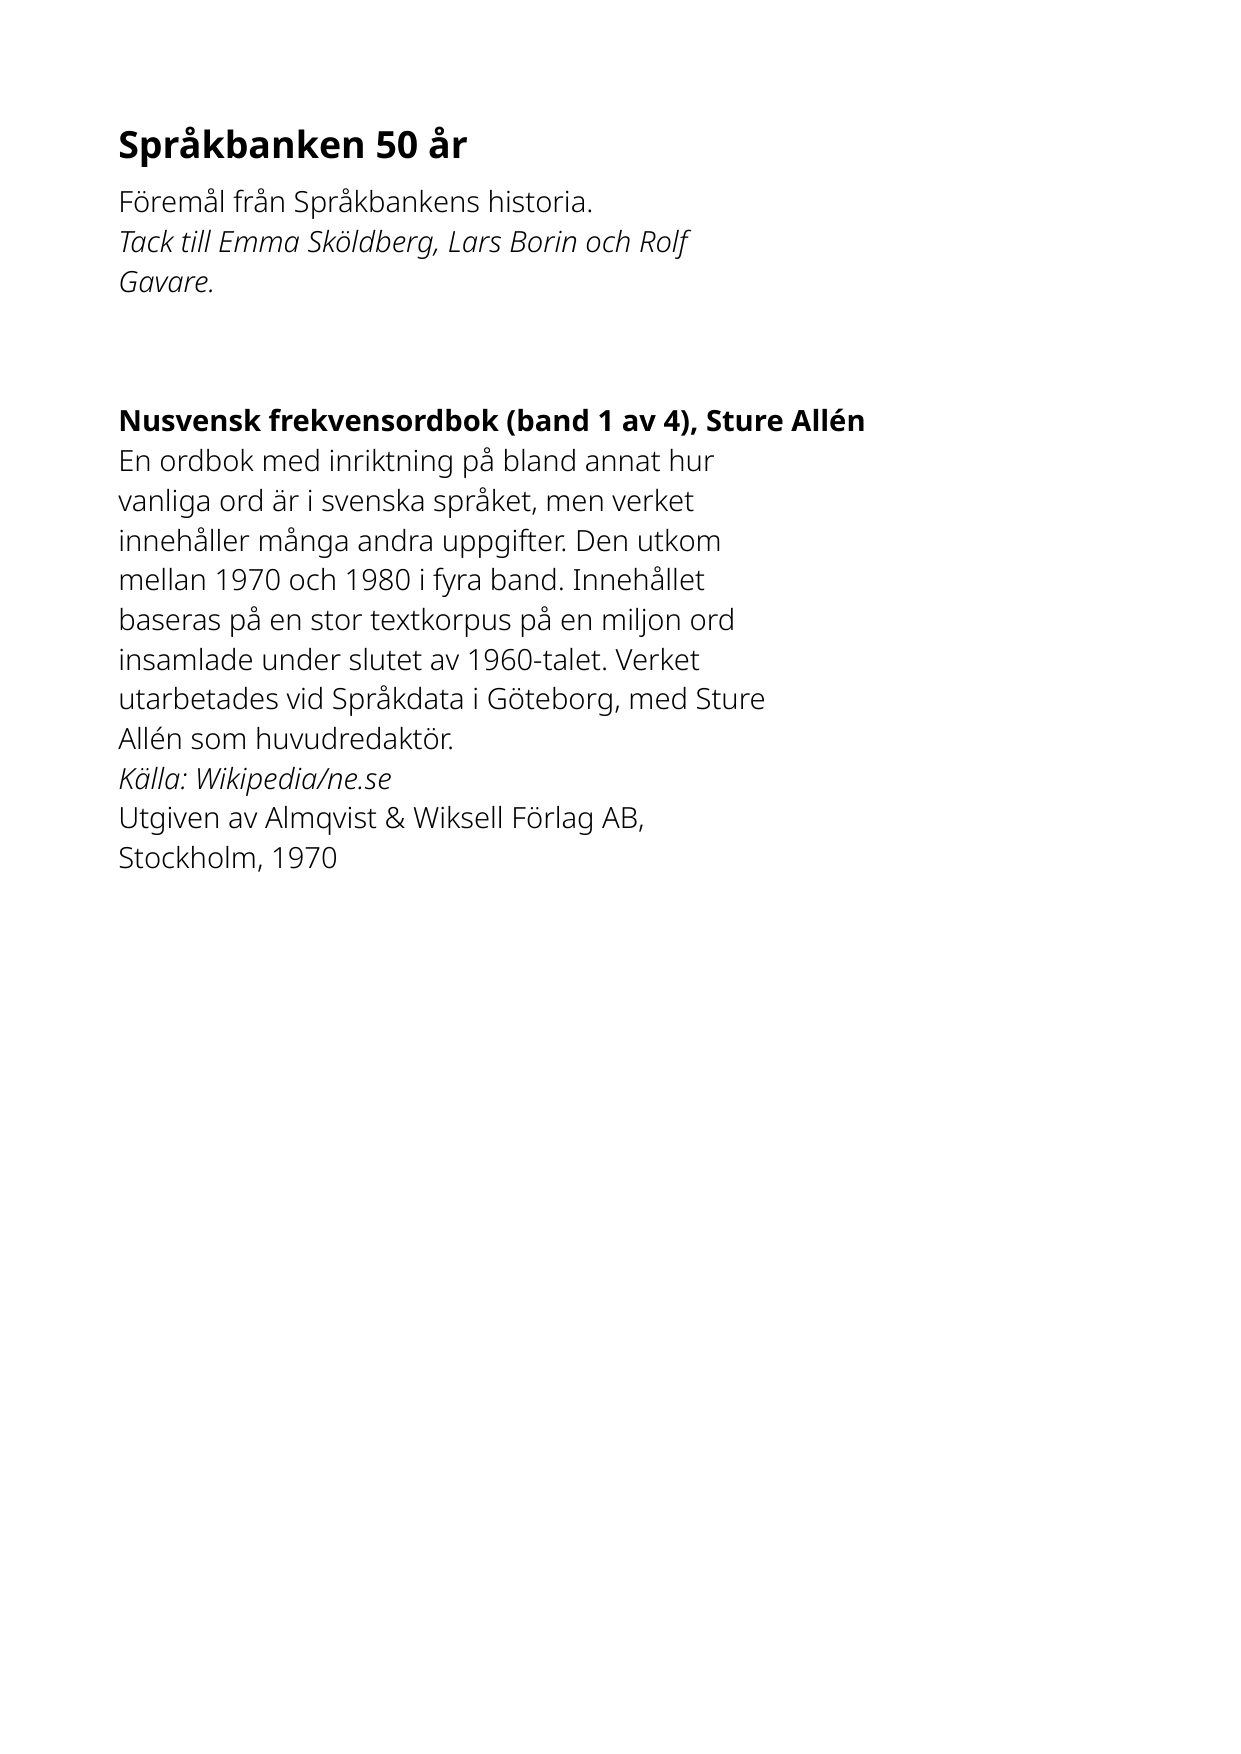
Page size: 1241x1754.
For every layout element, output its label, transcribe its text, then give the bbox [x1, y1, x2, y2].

subtitle Språkbanken 50 år [118, 118, 1122, 169]
text Föremål från Språkbankens historia. [118, 182, 768, 221]
text Utgiven av Almqvist & Wiksell Förlag AB, Stockholm, 1970 [118, 798, 768, 877]
text En ordbok med inriktning på bland annat hur vanliga ord är i svenska språket, men verket innehåller många andra uppgifter. Den utkom mellan 1970 och 1980 i fyra band. Innehållet baseras på en stor textkorpus på en miljon ord insamlade under slutet av 1960-talet. Verket utarbetades vid Språkdata i Göteborg, med Sture Allén som huvudredaktör. [118, 440, 768, 758]
subtitle Nusvensk frekvensordbok (band 1 av 4), Sture Allén [118, 401, 1122, 440]
text Tack till Emma Sköldberg, Lars Borin och Rolf Gavare. [118, 221, 768, 301]
text Källa: Wikipedia/ne.se [118, 758, 768, 798]
